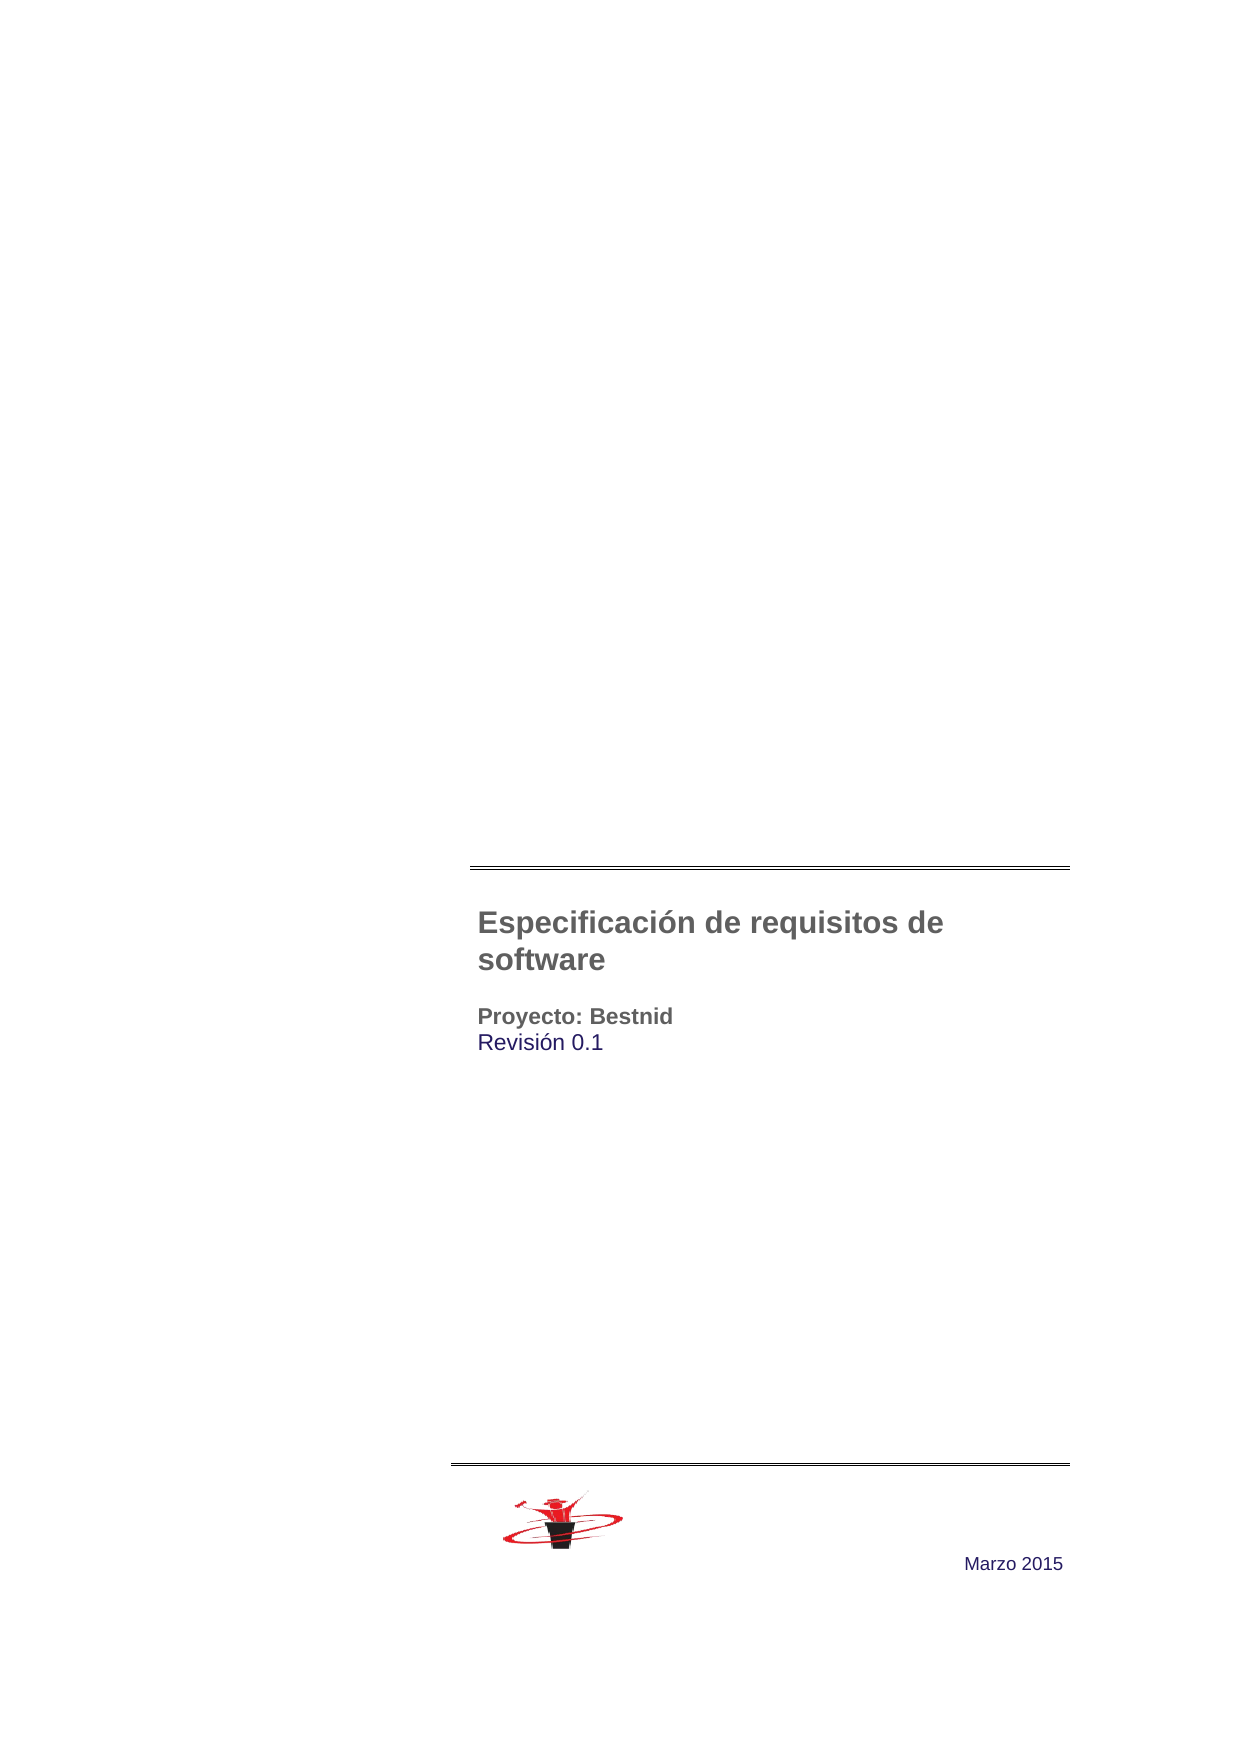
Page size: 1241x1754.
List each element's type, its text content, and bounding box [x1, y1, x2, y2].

table_header [673, 1466, 758, 1574]
table_header [451, 1466, 672, 1574]
table_header Marzo 2015 [759, 1466, 1070, 1574]
list Revisión 0.1 [477, 1029, 1063, 1056]
table_header [470, 870, 1070, 904]
text Especificación de requisitos de software [477, 904, 1063, 976]
text Proyecto: Bestnid [477, 1003, 1063, 1029]
picture [478, 1490, 645, 1573]
